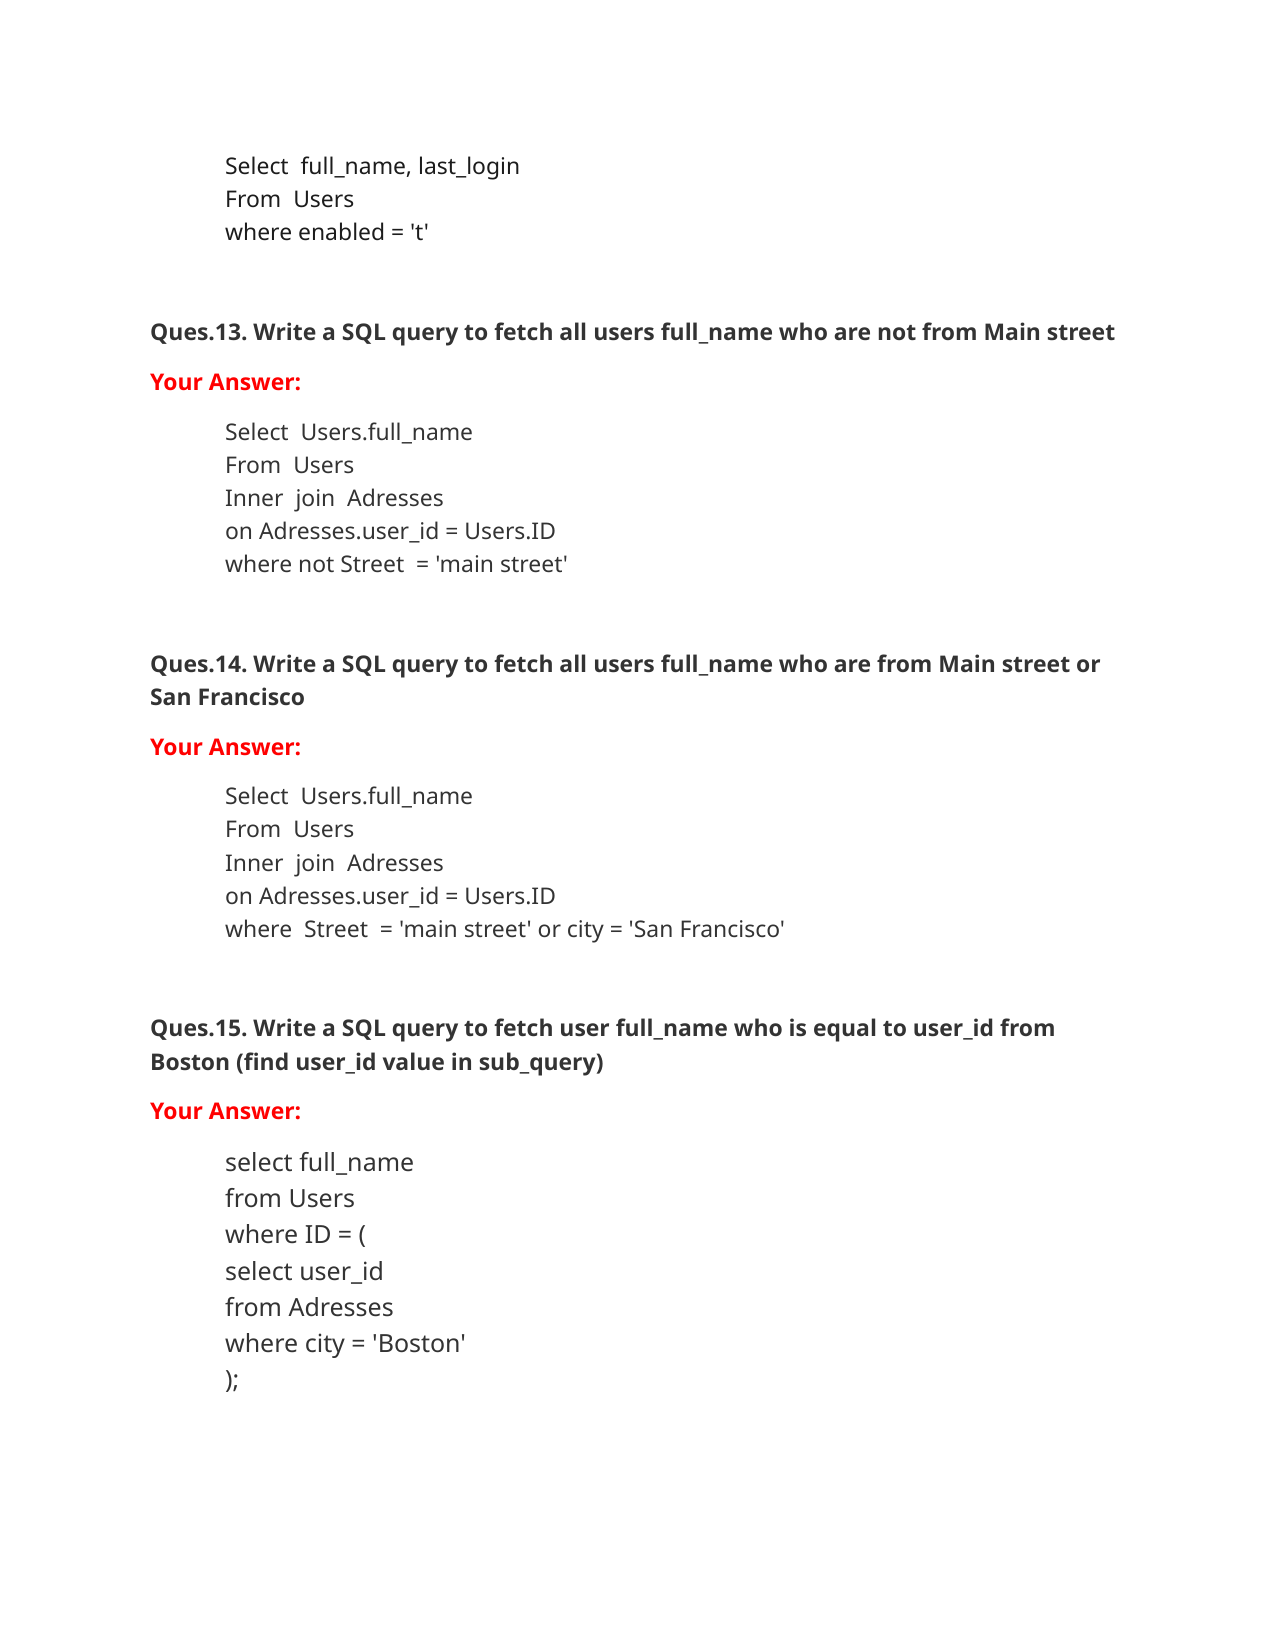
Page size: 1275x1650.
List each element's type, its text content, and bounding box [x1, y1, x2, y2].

text Select Users.full_name From Users Inner join Adresses on Adresses.user_id = Users.ID where Street = 'main street' or city = 'San Francisco' [150, 780, 1125, 944]
text Your Answer: [150, 1095, 1125, 1126]
text select full_name from Users where ID = ( select user_id from Adresses where city = 'Boston' ); [150, 1145, 1125, 1395]
text Your Answer: [150, 730, 1125, 762]
text Select Users.full_name From Users Inner join Adresses on Adresses.user_id = Users.ID where not Street = 'main street' [150, 415, 1125, 579]
text Ques.15. Write a SQL query to fetch user full_name who is equal to user_id from Boston (find user_id value in sub_query) [150, 1012, 1125, 1077]
text Your Answer: [150, 366, 1125, 397]
text Select full_name, last_login From Users where enabled = 't' [150, 150, 1125, 247]
text Ques.14. Write a SQL query to fetch all users full_name who are from Main street or San Francisco [150, 647, 1125, 712]
text Ques.13. Write a SQL query to fetch all users full_name who are not from Main street [150, 316, 1125, 347]
